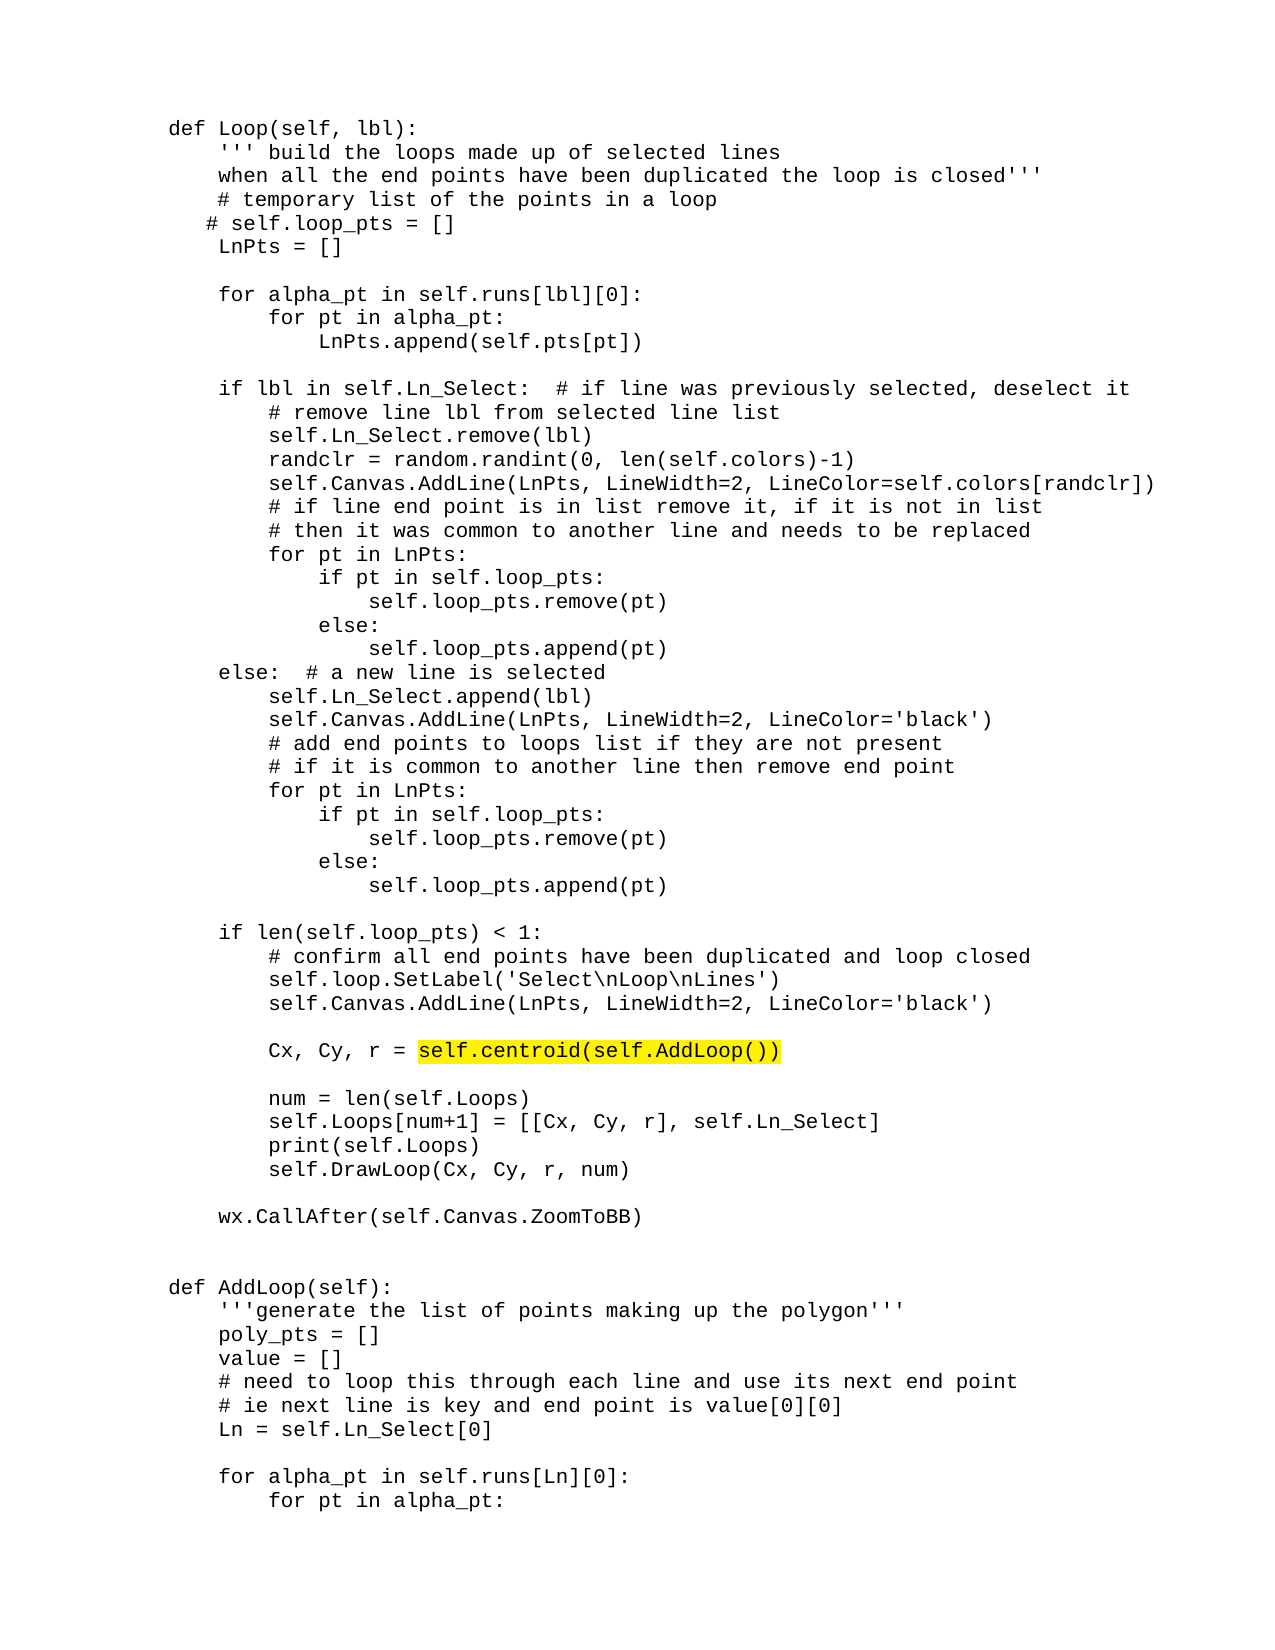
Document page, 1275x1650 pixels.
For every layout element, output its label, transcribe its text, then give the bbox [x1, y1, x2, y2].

text randclr = random.randint(0, len(self.colors)-1) [118, 449, 1157, 473]
text # ie next line is key and end point is value[0][0] [118, 1395, 1157, 1419]
text def AddLoop(self): [118, 1277, 1157, 1300]
text self.loop_pts.append(pt) [118, 638, 1157, 662]
text for pt in alpha_pt: [118, 307, 1157, 331]
text LnPts = [] [118, 236, 1157, 260]
text if pt in self.loop_pts: [118, 567, 1157, 591]
text for pt in LnPts: [118, 780, 1157, 804]
text for alpha_pt in self.runs[lbl][0]: [118, 284, 1157, 307]
text value = [] [118, 1348, 1157, 1371]
text ''' build the loops made up of selected lines [118, 142, 1157, 165]
text self.Loops[num+1] = [[Cx, Cy, r], self.Ln_Select] [118, 1111, 1157, 1135]
text else: [118, 615, 1157, 638]
text self.Canvas.AddLine(LnPts, LineWidth=2, LineColor=self.colors[randclr]) [118, 473, 1157, 496]
text self.Canvas.AddLine(LnPts, LineWidth=2, LineColor='black') [118, 709, 1157, 733]
text self.Canvas.AddLine(LnPts, LineWidth=2, LineColor='black') [118, 993, 1157, 1017]
text def Loop(self, lbl): [118, 118, 1157, 142]
text # need to loop this through each line and use its next end point [118, 1371, 1157, 1395]
text # confirm all end points have been duplicated and loop closed [118, 946, 1157, 969]
text when all the end points have been duplicated the loop is closed''' [118, 165, 1157, 189]
text LnPts.append(self.pts[pt]) [118, 331, 1157, 354]
text num = len(self.Loops) [118, 1088, 1157, 1111]
text else: # a new line is selected [118, 662, 1157, 686]
text # remove line lbl from selected line list [118, 402, 1157, 426]
text for alpha_pt in self.runs[Ln][0]: [118, 1466, 1157, 1489]
text self.loop_pts.append(pt) [118, 875, 1157, 898]
text print(self.Loops) [118, 1135, 1157, 1158]
text # if line end point is in list remove it, if it is not in list [118, 496, 1157, 520]
text self.Ln_Select.append(lbl) [118, 686, 1157, 709]
text if len(self.loop_pts) < 1: [118, 922, 1157, 946]
text else: [118, 851, 1157, 875]
text self.loop_pts.remove(pt) [118, 591, 1157, 615]
text for pt in LnPts: [118, 544, 1157, 567]
text # self.loop_pts = [] [118, 213, 1157, 236]
text # add end points to loops list if they are not present [118, 733, 1157, 757]
text self.DrawLoop(Cx, Cy, r, num) [118, 1158, 1157, 1182]
text wx.CallAfter(self.Canvas.ZoomToBB) [118, 1206, 1157, 1229]
text # temporary list of the points in a loop [118, 189, 1157, 213]
text if pt in self.loop_pts: [118, 804, 1157, 827]
text '''generate the list of points making up the polygon''' [118, 1300, 1157, 1324]
text Cx, Cy, r = self.centroid(self.AddLoop()) [118, 1040, 1157, 1064]
text self.Ln_Select.remove(lbl) [118, 426, 1157, 449]
text if lbl in self.Ln_Select: # if line was previously selected, deselect it [118, 378, 1157, 402]
text for pt in alpha_pt: [118, 1489, 1157, 1513]
text poly_pts = [] [118, 1324, 1157, 1348]
text Ln = self.Ln_Select[0] [118, 1419, 1157, 1442]
text self.loop_pts.remove(pt) [118, 827, 1157, 851]
text # then it was common to another line and needs to be replaced [118, 520, 1157, 544]
text # if it is common to another line then remove end point [118, 757, 1157, 780]
text self.loop.SetLabel('Select\nLoop\nLines') [118, 969, 1157, 993]
